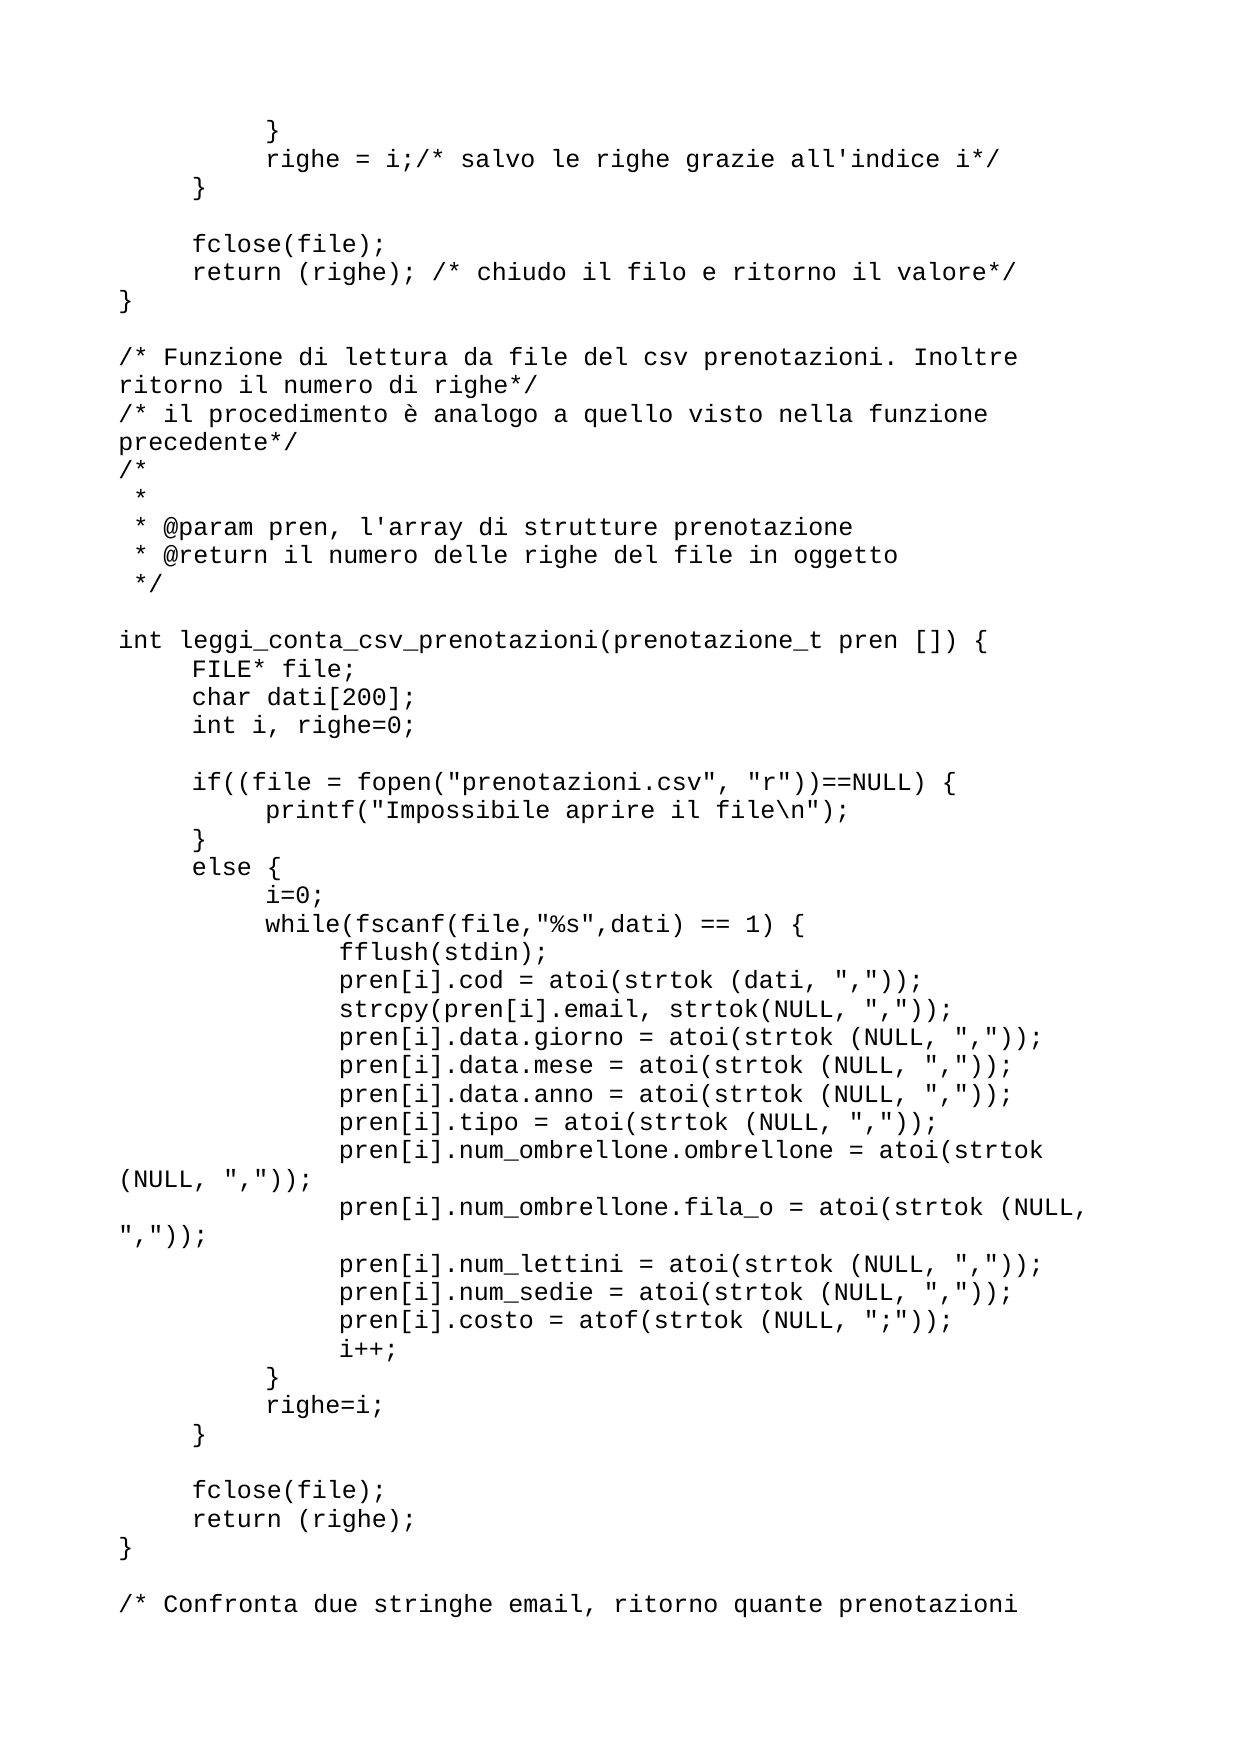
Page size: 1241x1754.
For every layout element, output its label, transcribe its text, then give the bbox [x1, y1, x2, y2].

text } righe = i;/* salvo le righe grazie all'indice i*/ } fclose(file); return (righe); /* chiudo il filo e ritorno il valore*/ } /* Funzione di lettura da file del csv prenotazioni. Inoltre ritorno il numero di righe*/ /* il procedimento è analogo a quello visto nella funzione precedente*/ /* * * @param pren, l'array di strutture prenotazione * @return il numero delle righe del file in oggetto */ int leggi_conta_csv_prenotazioni(prenotazione_t pren []) { FILE* file; char dati[200]; int i, righe=0; if((file = fopen("prenotazioni.csv", "r"))==NULL) { printf("Impossibile aprire il file\n"); } else { i=0; while(fscanf(file,"%s",dati) == 1) { fflush(stdin); pren[i].cod = atoi(strtok (dati, ",")); strcpy(pren[i].email, strtok(NULL, ",")); pren[i].data.giorno = atoi(strtok (NULL, ",")); pren[i].data.mese = atoi(strtok (NULL, ",")); pren[i].data.anno = atoi(strtok (NULL, ",")); pren[i].tipo = atoi(strtok (NULL, ",")); pren[i].num_ombrellone.ombrellone = atoi(strtok (NULL, ",")); pren[i].num_ombrellone.fila_o = atoi(strtok (NULL, ",")); pren[i].num_lettini = atoi(strtok (NULL, ",")); pren[i].num_sedie = atoi(strtok (NULL, ",")); pren[i].costo = atof(strtok (NULL, ";")); i++; } righe=i; } fclose(file); return (righe); } /* Confronta due stringhe email, ritorno quante prenotazioni [118, 118, 1122, 1620]
